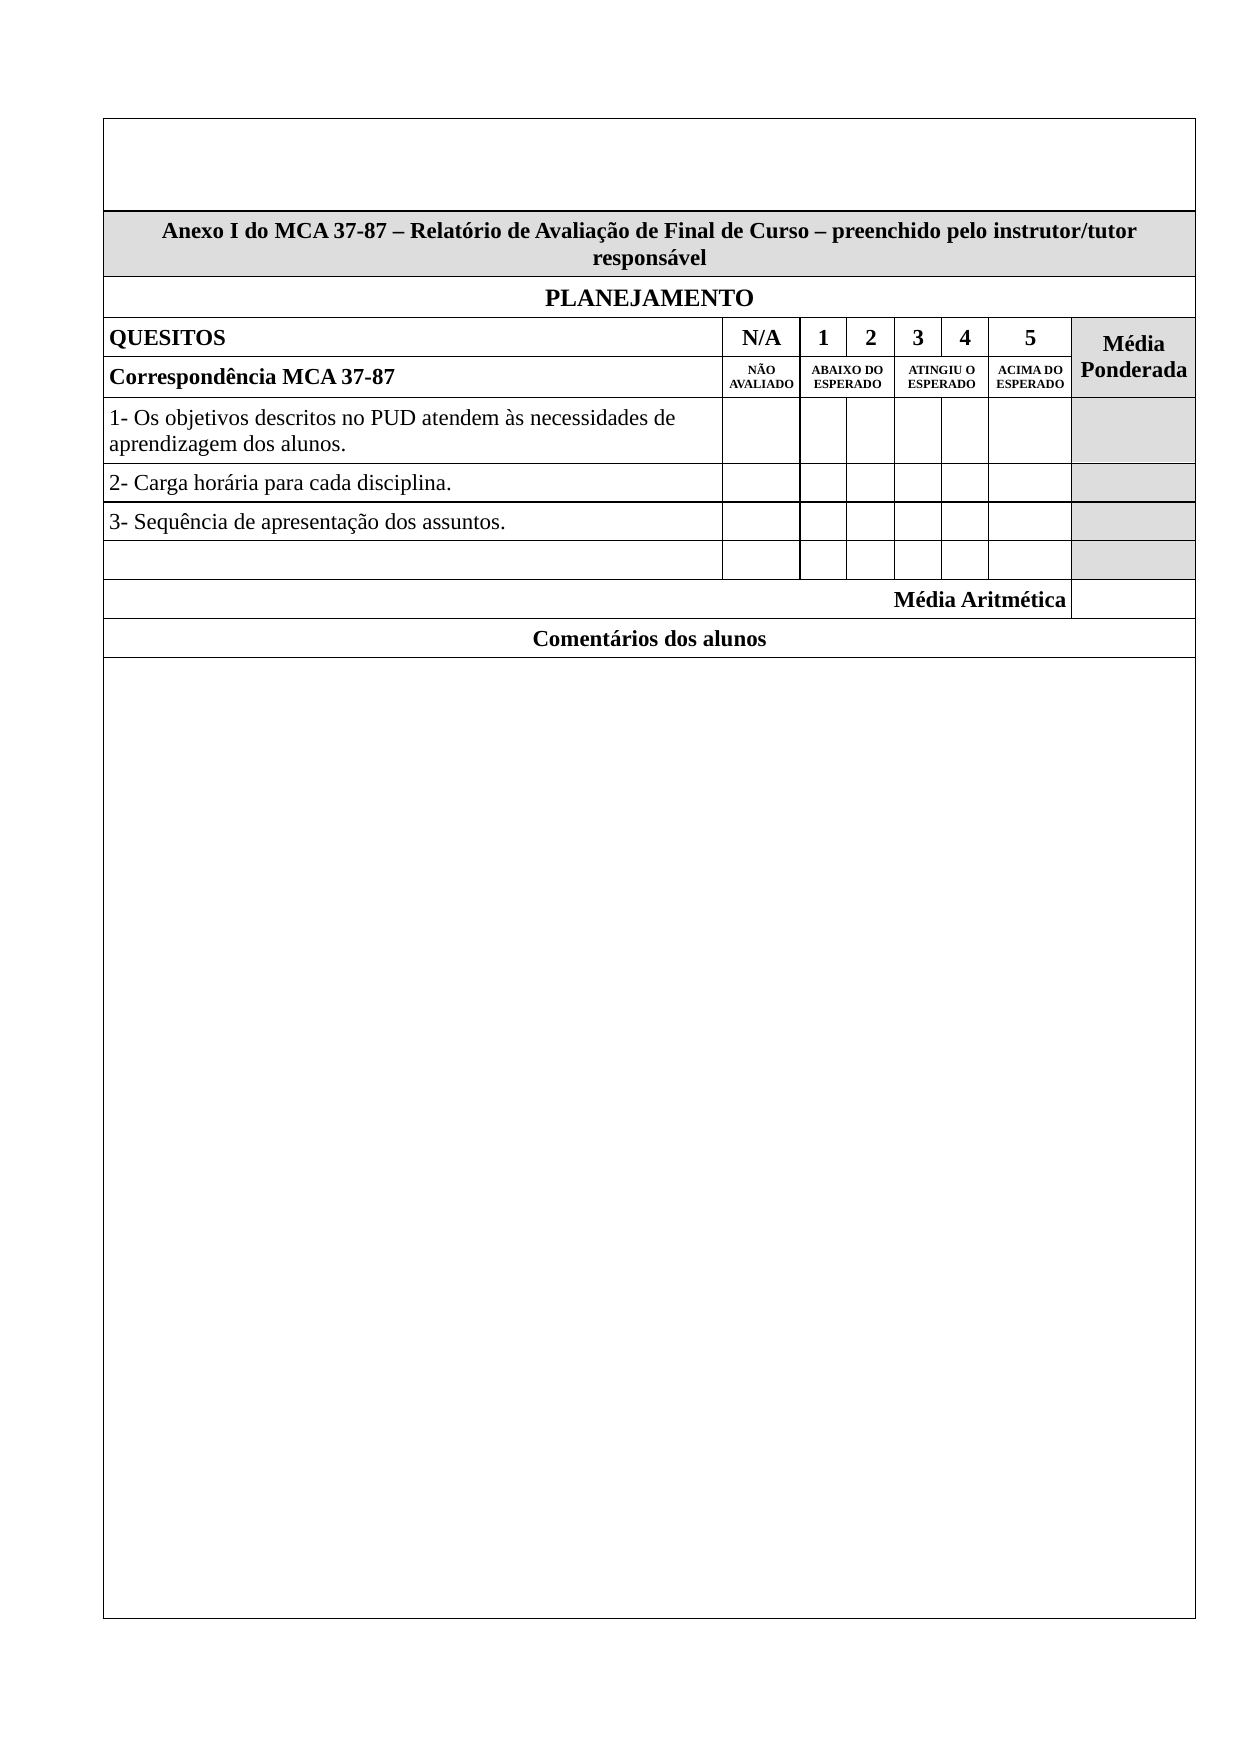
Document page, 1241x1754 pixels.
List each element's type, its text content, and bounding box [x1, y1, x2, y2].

table_cell NÃO AVALIADO [723, 357, 799, 397]
table_cell [989, 464, 1071, 501]
table_cell [104, 541, 722, 579]
table_cell [1072, 541, 1195, 579]
table_cell 1- Os objetivos descritos no PUD atendem às necessidades de aprendizagem dos alunos. [104, 398, 722, 462]
table_cell 2- Carga horária para cada disciplina. [104, 464, 722, 501]
table_cell Correspondência MCA 37-87 [104, 357, 722, 397]
table_cell [847, 503, 894, 540]
table_cell 4 [942, 318, 988, 356]
table_cell [1072, 580, 1195, 618]
table_cell PLANEJAMENTO [104, 277, 1195, 317]
table_cell [801, 398, 846, 462]
table_cell [989, 398, 1071, 462]
table_cell [1072, 464, 1195, 501]
table_cell [942, 464, 988, 501]
table_cell [989, 503, 1071, 540]
table_cell [895, 464, 941, 501]
table_cell [847, 464, 894, 501]
table_cell Média Aritmética [104, 580, 1071, 618]
table_cell [847, 541, 894, 579]
table_cell [895, 503, 941, 540]
table_cell [723, 541, 799, 579]
table_cell 3 [895, 318, 941, 356]
table_header Anexo I do MCA 37-87 – Relatório de Avaliação de Final de Curso – preenchido pelo instrutor/tutor responsável [104, 212, 1195, 276]
table_cell QUESITOS [104, 318, 722, 356]
table_cell [1072, 503, 1195, 540]
table_cell [104, 119, 1195, 210]
table_cell [723, 398, 799, 462]
table_cell [801, 541, 846, 579]
table_cell [942, 398, 988, 462]
table_cell ACIMA DO ESPERADO [989, 357, 1071, 397]
table_cell Comentários dos alunos [104, 619, 1195, 657]
table_cell [1072, 398, 1195, 462]
table_cell [801, 503, 846, 540]
table_cell 1 [801, 318, 846, 356]
table_cell N/A [723, 318, 799, 356]
table_cell ATINGIU O ESPERADO [895, 357, 988, 397]
table_cell [895, 541, 941, 579]
table_cell [104, 658, 1195, 1618]
table_cell [942, 541, 988, 579]
table_cell 3- Sequência de apresentação dos assuntos. [104, 503, 722, 540]
table_cell [989, 541, 1071, 579]
table_cell ABAIXO DO ESPERADO [801, 357, 894, 397]
table_cell [723, 464, 799, 501]
table_cell 2 [847, 318, 894, 356]
table_cell [801, 464, 846, 501]
table_cell 5 [989, 318, 1071, 356]
table_cell [723, 503, 799, 540]
table_cell [847, 398, 894, 462]
table_cell Média Ponderada [1072, 318, 1195, 397]
table_cell [895, 398, 941, 462]
table_cell [942, 503, 988, 540]
